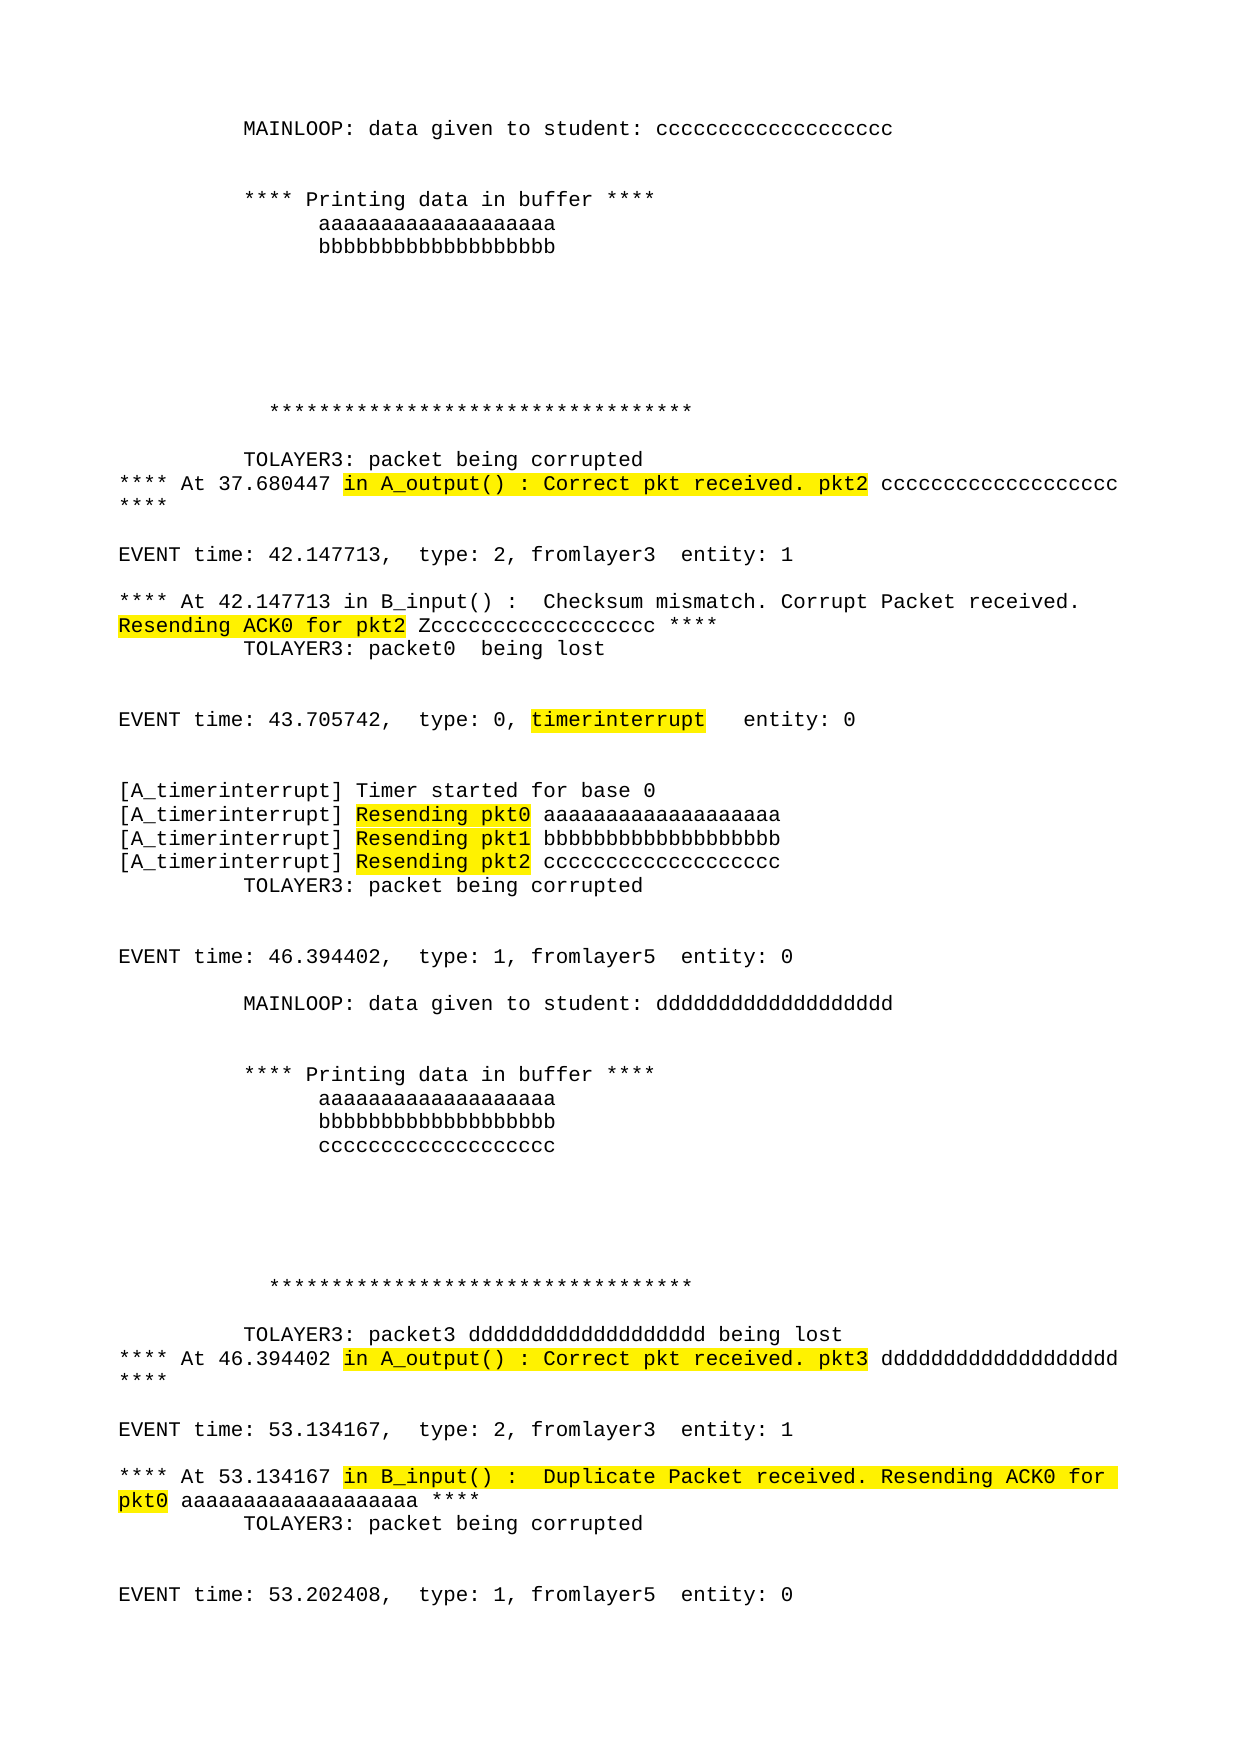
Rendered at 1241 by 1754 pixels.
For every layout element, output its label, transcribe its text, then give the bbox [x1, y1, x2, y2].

text TOLAYER3: packet0 being lost [118, 638, 1122, 662]
text bbbbbbbbbbbbbbbbbbb [118, 236, 1122, 260]
text ********************************** [118, 1277, 1122, 1300]
text **** At 53.134167 in B_input() : Duplicate Packet received. Resending ACK0 for pkt0 aaaaaaaaaaaaaaaaaaa **** [118, 1466, 1122, 1513]
text **** At 37.680447 in A_output() : Correct pkt received. pkt2 ccccccccccccccccccc **** [118, 473, 1122, 520]
text [A_timerinterrupt] Timer started for base 0 [118, 780, 1122, 804]
text EVENT time: 53.134167, type: 2, fromlayer3 entity: 1 [118, 1419, 1122, 1442]
text **** Printing data in buffer **** [118, 1064, 1122, 1088]
text TOLAYER3: packet3 ddddddddddddddddddd being lost [118, 1324, 1122, 1348]
text MAINLOOP: data given to student: ddddddddddddddddddd [118, 993, 1122, 1017]
text EVENT time: 53.202408, type: 1, fromlayer5 entity: 0 [118, 1584, 1122, 1608]
text [A_timerinterrupt] Resending pkt2 ccccccccccccccccccc [118, 851, 1122, 875]
text aaaaaaaaaaaaaaaaaaa [118, 1088, 1122, 1111]
text **** Printing data in buffer **** [118, 189, 1122, 213]
text TOLAYER3: packet being corrupted [118, 875, 1122, 898]
text **** At 46.394402 in A_output() : Correct pkt received. pkt3 ddddddddddddddddddd **** [118, 1348, 1122, 1395]
text TOLAYER3: packet being corrupted [118, 1513, 1122, 1537]
text **** At 42.147713 in B_input() : Checksum mismatch. Corrupt Packet received. Resending ACK0 for pkt2 Zcccccccccccccccccc **** [118, 591, 1122, 638]
text EVENT time: 43.705742, type: 0, timerinterrupt entity: 0 [118, 709, 1122, 733]
text bbbbbbbbbbbbbbbbbbb [118, 1111, 1122, 1135]
text [A_timerinterrupt] Resending pkt0 aaaaaaaaaaaaaaaaaaa [118, 804, 1122, 827]
text MAINLOOP: data given to student: ccccccccccccccccccc [118, 118, 1122, 142]
text aaaaaaaaaaaaaaaaaaa [118, 213, 1122, 236]
text ccccccccccccccccccc [118, 1135, 1122, 1158]
text EVENT time: 42.147713, type: 2, fromlayer3 entity: 1 [118, 544, 1122, 567]
text EVENT time: 46.394402, type: 1, fromlayer5 entity: 0 [118, 946, 1122, 969]
text TOLAYER3: packet being corrupted [118, 449, 1122, 473]
text ********************************** [118, 402, 1122, 426]
text [A_timerinterrupt] Resending pkt1 bbbbbbbbbbbbbbbbbbb [118, 827, 1122, 851]
